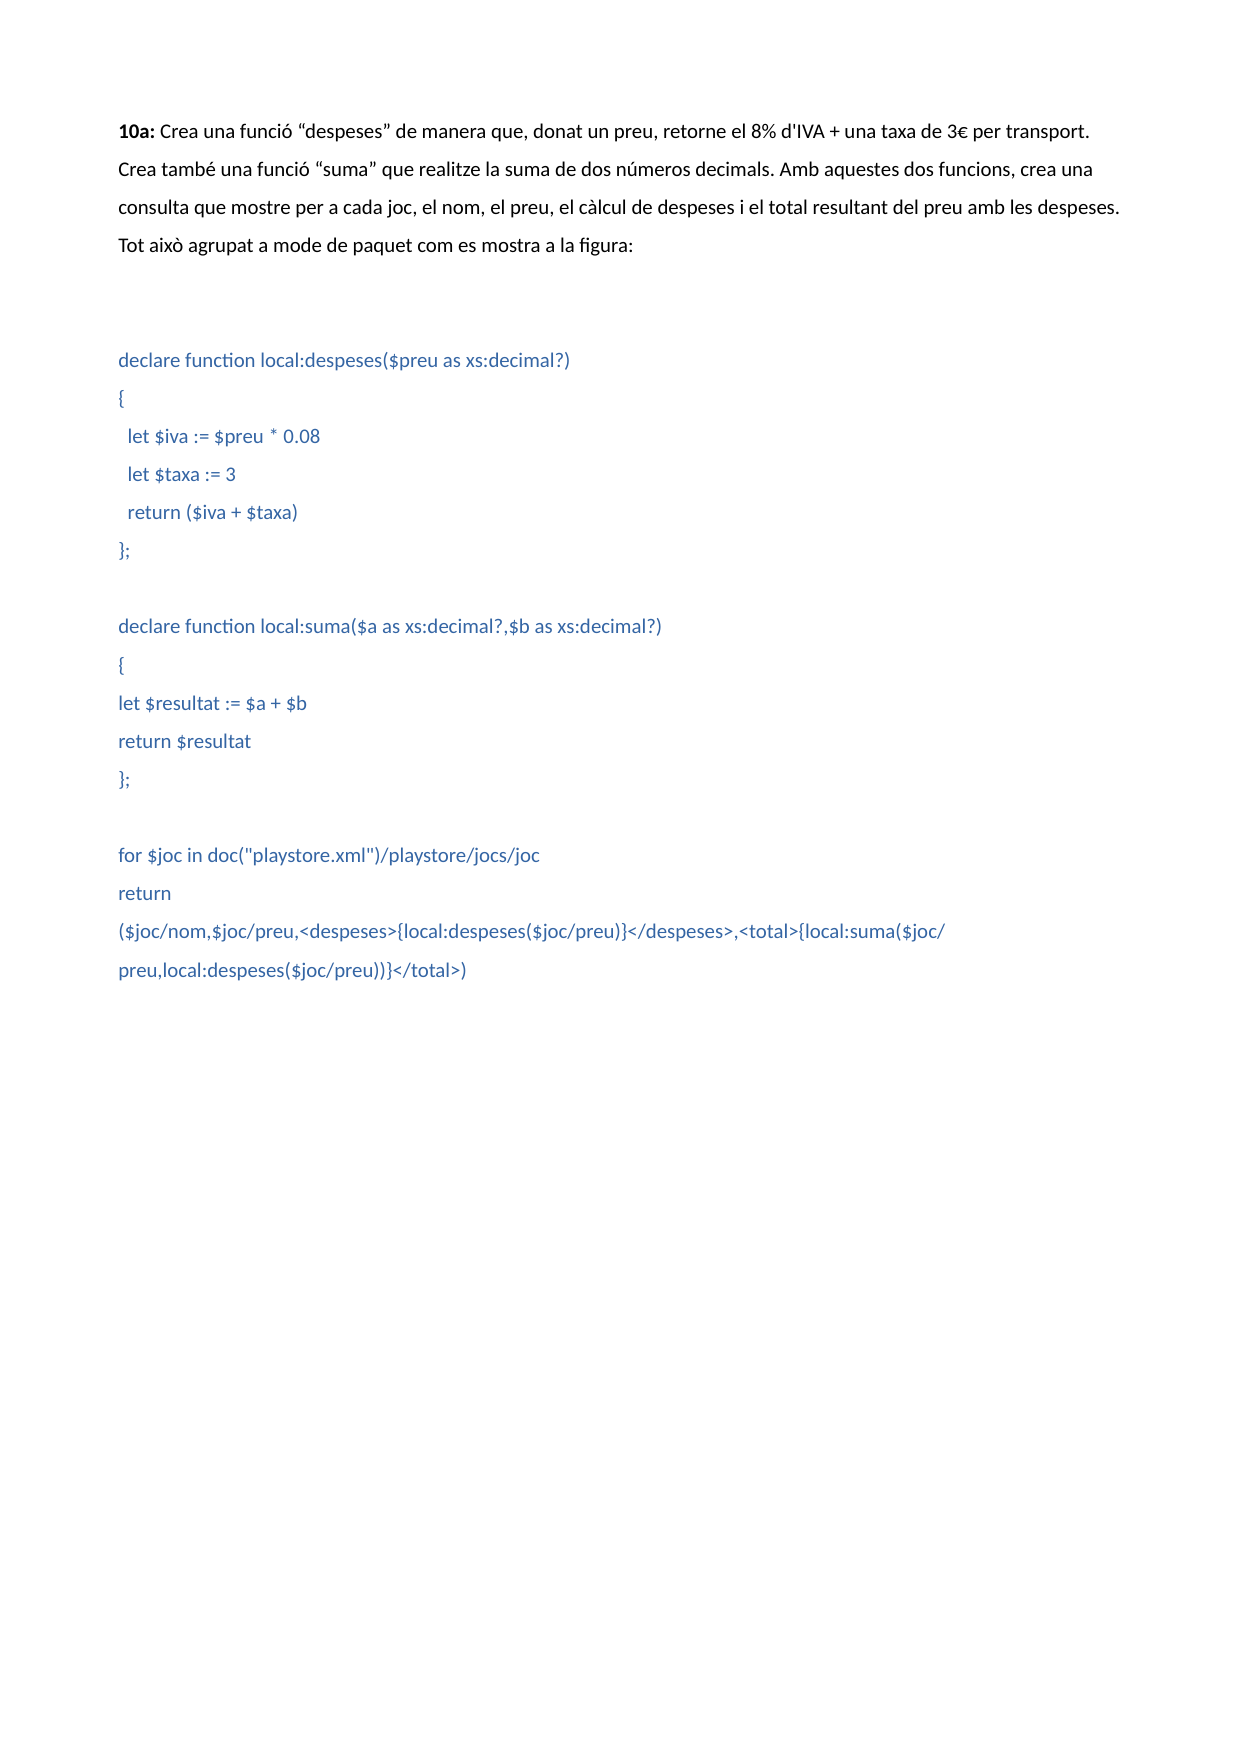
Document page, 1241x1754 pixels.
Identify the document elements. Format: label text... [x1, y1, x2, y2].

text { [118, 652, 1122, 677]
text consulta que mostre per a cada joc, el nom, el preu, el càlcul de despeses i el total resultant del preu amb les despeses. [118, 194, 1122, 220]
text { [118, 385, 1122, 410]
text 10a: Crea una funció “despeses” de manera que, donat un preu, retorne el 8% d'IVA + una taxa de 3€ per transport. [118, 118, 1122, 143]
text return $resultat [118, 728, 1122, 753]
text let $iva := $preu * 0.08 [118, 423, 1122, 448]
text Tot això agrupat a mode de paquet com es mostra a la figura: [118, 232, 1122, 258]
text declare function local:despeses($preu as xs:decimal?) [118, 347, 1122, 372]
text declare function local:suma($a as xs:decimal?,$b as xs:decimal?) [118, 614, 1122, 639]
text let $resultat := $a + $b [118, 690, 1122, 715]
text Crea també una funció “suma” que realitze la suma de dos números decimals. Amb aquestes dos funcions, crea una [118, 156, 1122, 182]
text let $taxa := 3 [118, 461, 1122, 487]
text return [118, 881, 1122, 906]
text for $joc in doc("playstore.xml")/playstore/jocs/joc [118, 842, 1122, 868]
text return ($iva + $taxa) [118, 499, 1122, 525]
text }; [118, 766, 1122, 792]
text ($joc/nom,$joc/preu,<despeses>{local:despeses($joc/preu)}</despeses>,<total>{local:suma($joc/preu,local:despeses($joc/preu))}</total>) [118, 919, 1122, 982]
text }; [118, 537, 1122, 563]
